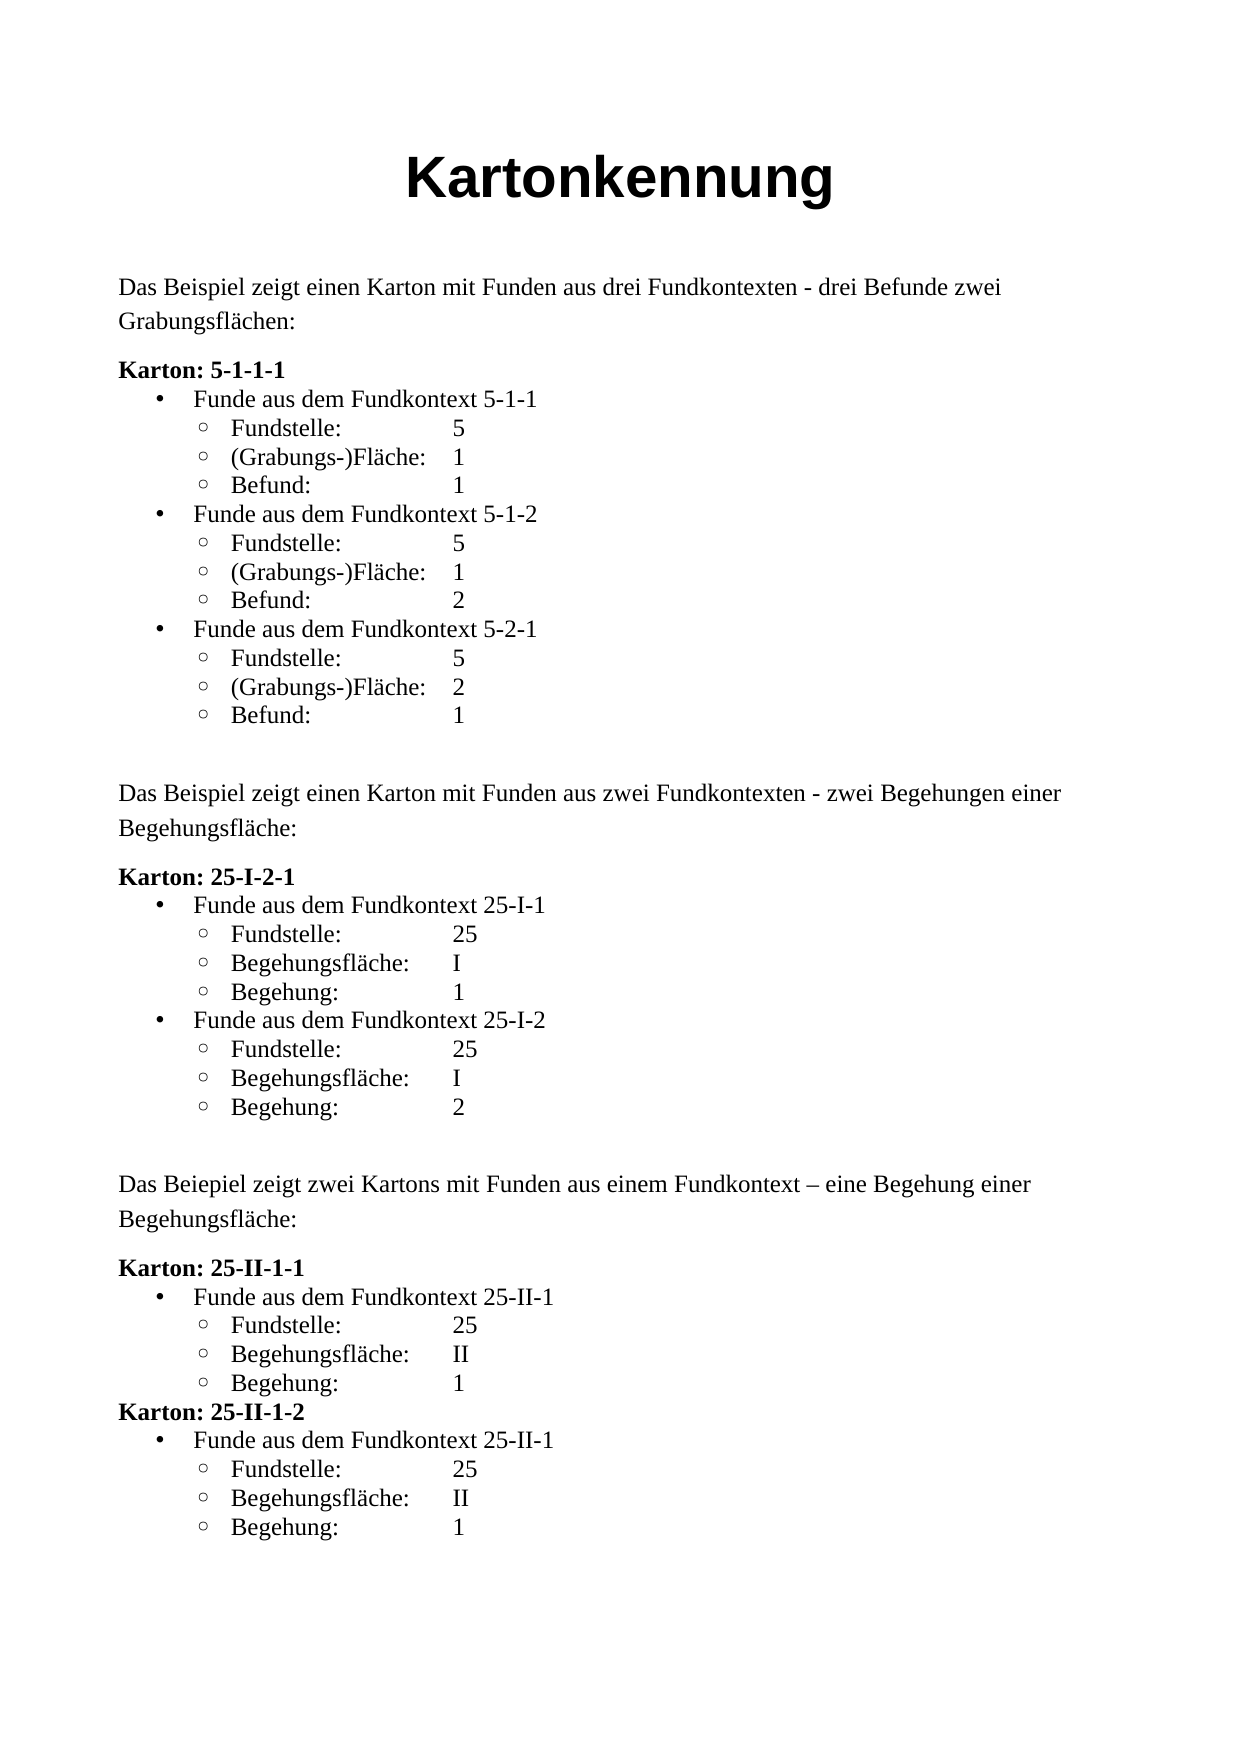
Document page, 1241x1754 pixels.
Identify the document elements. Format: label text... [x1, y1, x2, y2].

list Begehungsfläche: I [193, 948, 1122, 977]
list Befund: 1 [193, 700, 1122, 729]
list Funde aus dem Fundkontext 5-2-1 [156, 614, 1122, 643]
list Funde aus dem Fundkontext 5-1-1 [156, 384, 1122, 413]
list Begehungsfläche: II [193, 1339, 1122, 1368]
list Funde aus dem Fundkontext 5-1-2 [156, 499, 1122, 528]
list Fundstelle: 5 [193, 528, 1122, 557]
list (Grabungs-)Fläche: 1 [193, 442, 1122, 470]
list Fundstelle: 25 [193, 1311, 1122, 1339]
list Fundstelle: 25 [193, 919, 1122, 948]
list Begehung: 1 [193, 1368, 1122, 1397]
list Fundstelle: 25 [193, 1034, 1122, 1063]
list Begehung: 1 [193, 1512, 1122, 1541]
list Fundstelle: 5 [193, 413, 1122, 442]
list Begehungsfläche: I [193, 1063, 1122, 1092]
list Begehungsfläche: II [193, 1483, 1122, 1512]
list Funde aus dem Fundkontext 25-I-2 [156, 1005, 1122, 1034]
list Fundstelle: 25 [193, 1454, 1122, 1483]
list Befund: 2 [193, 585, 1122, 614]
list (Grabungs-)Fläche: 1 [193, 557, 1122, 585]
text Das Beispiel zeigt einen Karton mit Funden aus zwei Fundkontexten - zwei Begehungen einer Begehungsfläche: [118, 778, 1122, 841]
text Karton: 25-II-1-2 [118, 1397, 1122, 1426]
title Kartonkennung [118, 143, 1122, 210]
text Karton: 25-II-1-1 [118, 1253, 1122, 1282]
list Befund: 1 [193, 470, 1122, 499]
text Das Beispiel zeigt einen Karton mit Funden aus drei Fundkontexten - drei Befunde zwei Grabungsflächen: [118, 272, 1122, 335]
text Karton: 25-I-2-1 [118, 862, 1122, 890]
list Fundstelle: 5 [193, 643, 1122, 672]
list Begehung: 1 [193, 977, 1122, 1005]
list Funde aus dem Fundkontext 25-II-1 [156, 1282, 1122, 1311]
list Funde aus dem Fundkontext 25-II-1 [156, 1426, 1122, 1454]
list (Grabungs-)Fläche: 2 [193, 672, 1122, 700]
text Das Beiepiel zeigt zwei Kartons mit Funden aus einem Fundkontext – eine Begehung einer Begehungsfläche: [118, 1169, 1122, 1233]
text Karton: 5-1-1-1 [118, 355, 1122, 384]
list Begehung: 2 [193, 1092, 1122, 1120]
list Funde aus dem Fundkontext 25-I-1 [156, 890, 1122, 919]
